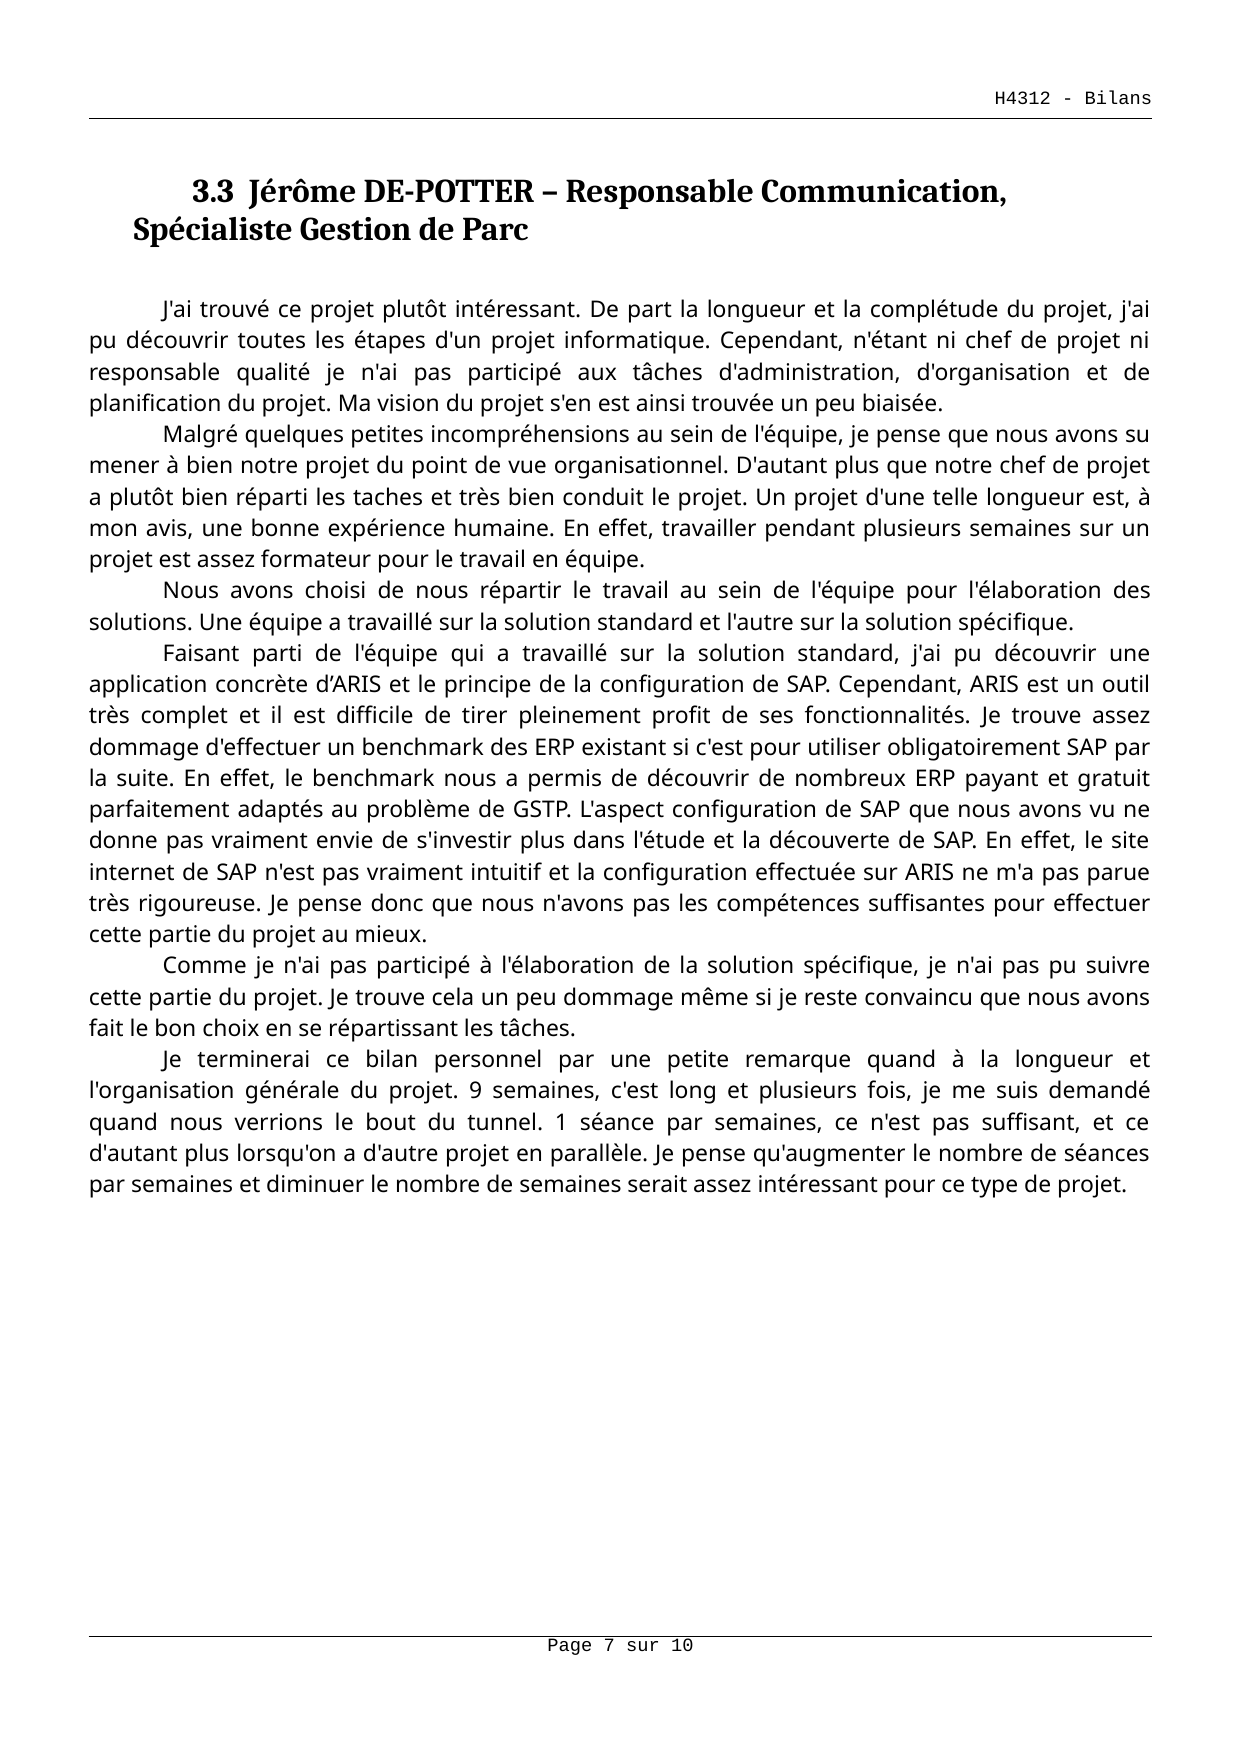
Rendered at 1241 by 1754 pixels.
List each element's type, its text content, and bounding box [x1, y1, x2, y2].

text J'ai trouvé ce projet plutôt intéressant. De part la longueur et la complétude du projet, j'ai pu découvrir toutes les étapes d'un projet informatique. Cependant, n'étant ni chef de projet ni responsable qualité je n'ai pas participé aux tâches d'administration, d'organisation et de planification du projet. Ma vision du projet s'en est ainsi trouvée un peu biaisée. [88, 293, 1152, 418]
text Je terminerai ce bilan personnel par une petite remarque quand à la longueur et l'organisation générale du projet. 9 semaines, c'est long et plusieurs fois, je me suis demandé quand nous verrions le bout du tunnel. 1 séance par semaines, ce n'est pas suffisant, et ce d'autant plus lorsqu'on a d'autre projet en parallèle. Je pense qu'augmenter le nombre de séances par semaines et diminuer le nombre de semaines serait assez intéressant pour ce type de projet. [88, 1043, 1152, 1199]
text Comme je n'ai pas participé à l'élaboration de la solution spécifique, je n'ai pas pu suivre cette partie du projet. Je trouve cela un peu dommage même si je reste convaincu que nous avons fait le bon choix en se répartissant les tâches. [88, 949, 1152, 1043]
text Nous avons choisi de nous répartir le travail au sein de l'équipe pour l'élaboration des solutions. Une équipe a travaillé sur la solution standard et l'autre sur la solution spécifique. [88, 574, 1152, 637]
text Faisant parti de l'équipe qui a travaillé sur la solution standard, j'ai pu découvrir une application concrète d’ARIS et le principe de la configuration de SAP. Cependant, ARIS est un outil très complet et il est difficile de tirer pleinement profit de ses fonctionnalités. Je trouve assez dommage d'effectuer un benchmark des ERP existant si c'est pour utiliser obligatoirement SAP par la suite. En effet, le benchmark nous a permis de découvrir de nombreux ERP payant et gratuit parfaitement adaptés au problème de GSTP. L'aspect configuration de SAP que nous avons vu ne donne pas vraiment envie de s'investir plus dans l'étude et la découverte de SAP. En effet, le site internet de SAP n'est pas vraiment intuitif et la configuration effectuée sur ARIS ne m'a pas parue très rigoureuse. Je pense donc que nous n'avons pas les compétences suffisantes pour effectuer cette partie du projet au mieux. [88, 637, 1152, 949]
text Malgré quelques petites incompréhensions au sein de l'équipe, je pense que nous avons su mener à bien notre projet du point de vue organisationnel. D'autant plus que notre chef de projet a plutôt bien réparti les taches et très bien conduit le projet. Un projet d'une telle longueur est, à mon avis, une bonne expérience humaine. En effet, travailler pendant plusieurs semaines sur un projet est assez formateur pour le travail en équipe. [88, 418, 1152, 574]
subtitle Jérôme DE-POTTER – Responsable Communication, Spécialiste Gestion de Parc [133, 172, 1152, 249]
